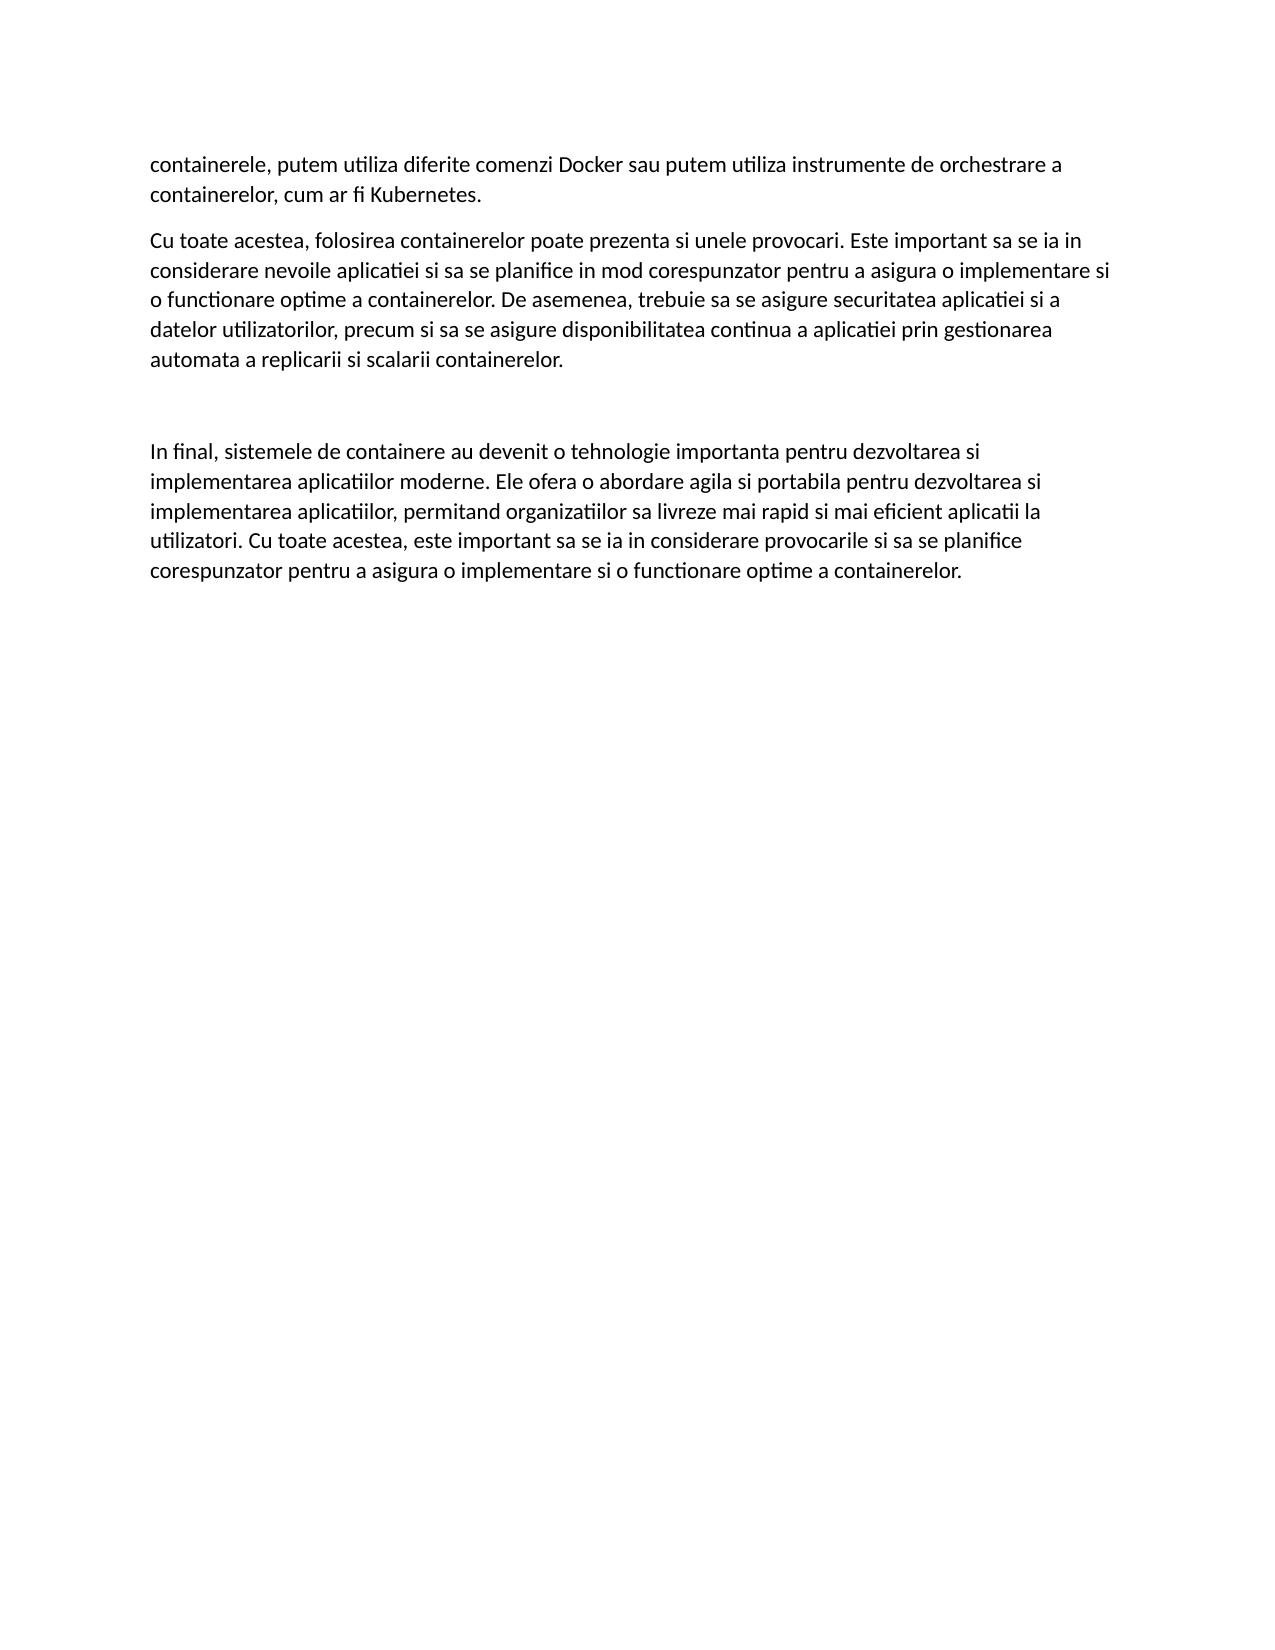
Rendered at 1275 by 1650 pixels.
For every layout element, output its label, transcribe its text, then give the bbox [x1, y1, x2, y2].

text containerele, putem utiliza diferite comenzi Docker sau putem utiliza instrumente de orchestrare a containerelor, cum ar fi Kubernetes. [150, 150, 1125, 208]
text In final, sistemele de containere au devenit o tehnologie importanta pentru dezvoltarea si implementarea aplicatiilor moderne. Ele ofera o abordare agila si portabila pentru dezvoltarea si implementarea aplicatiilor, permitand organizatiilor sa livreze mai rapid si mai eficient aplicatii la utilizatori. Cu toate acestea, este important sa se ia in considerare provocarile si sa se planifice corespunzator pentru a asigura o implementare si o functionare optime a containerelor. [150, 437, 1125, 584]
text Cu toate acestea, folosirea containerelor poate prezenta si unele provocari. Este important sa se ia in considerare nevoile aplicatiei si sa se planifice in mod corespunzator pentru a asigura o implementare si o functionare optime a containerelor. De asemenea, trebuie sa se asigure securitatea aplicatiei si a datelor utilizatorilor, precum si sa se asigure disponibilitatea continua a aplicatiei prin gestionarea automata a replicarii si scalarii containerelor. [150, 226, 1125, 373]
